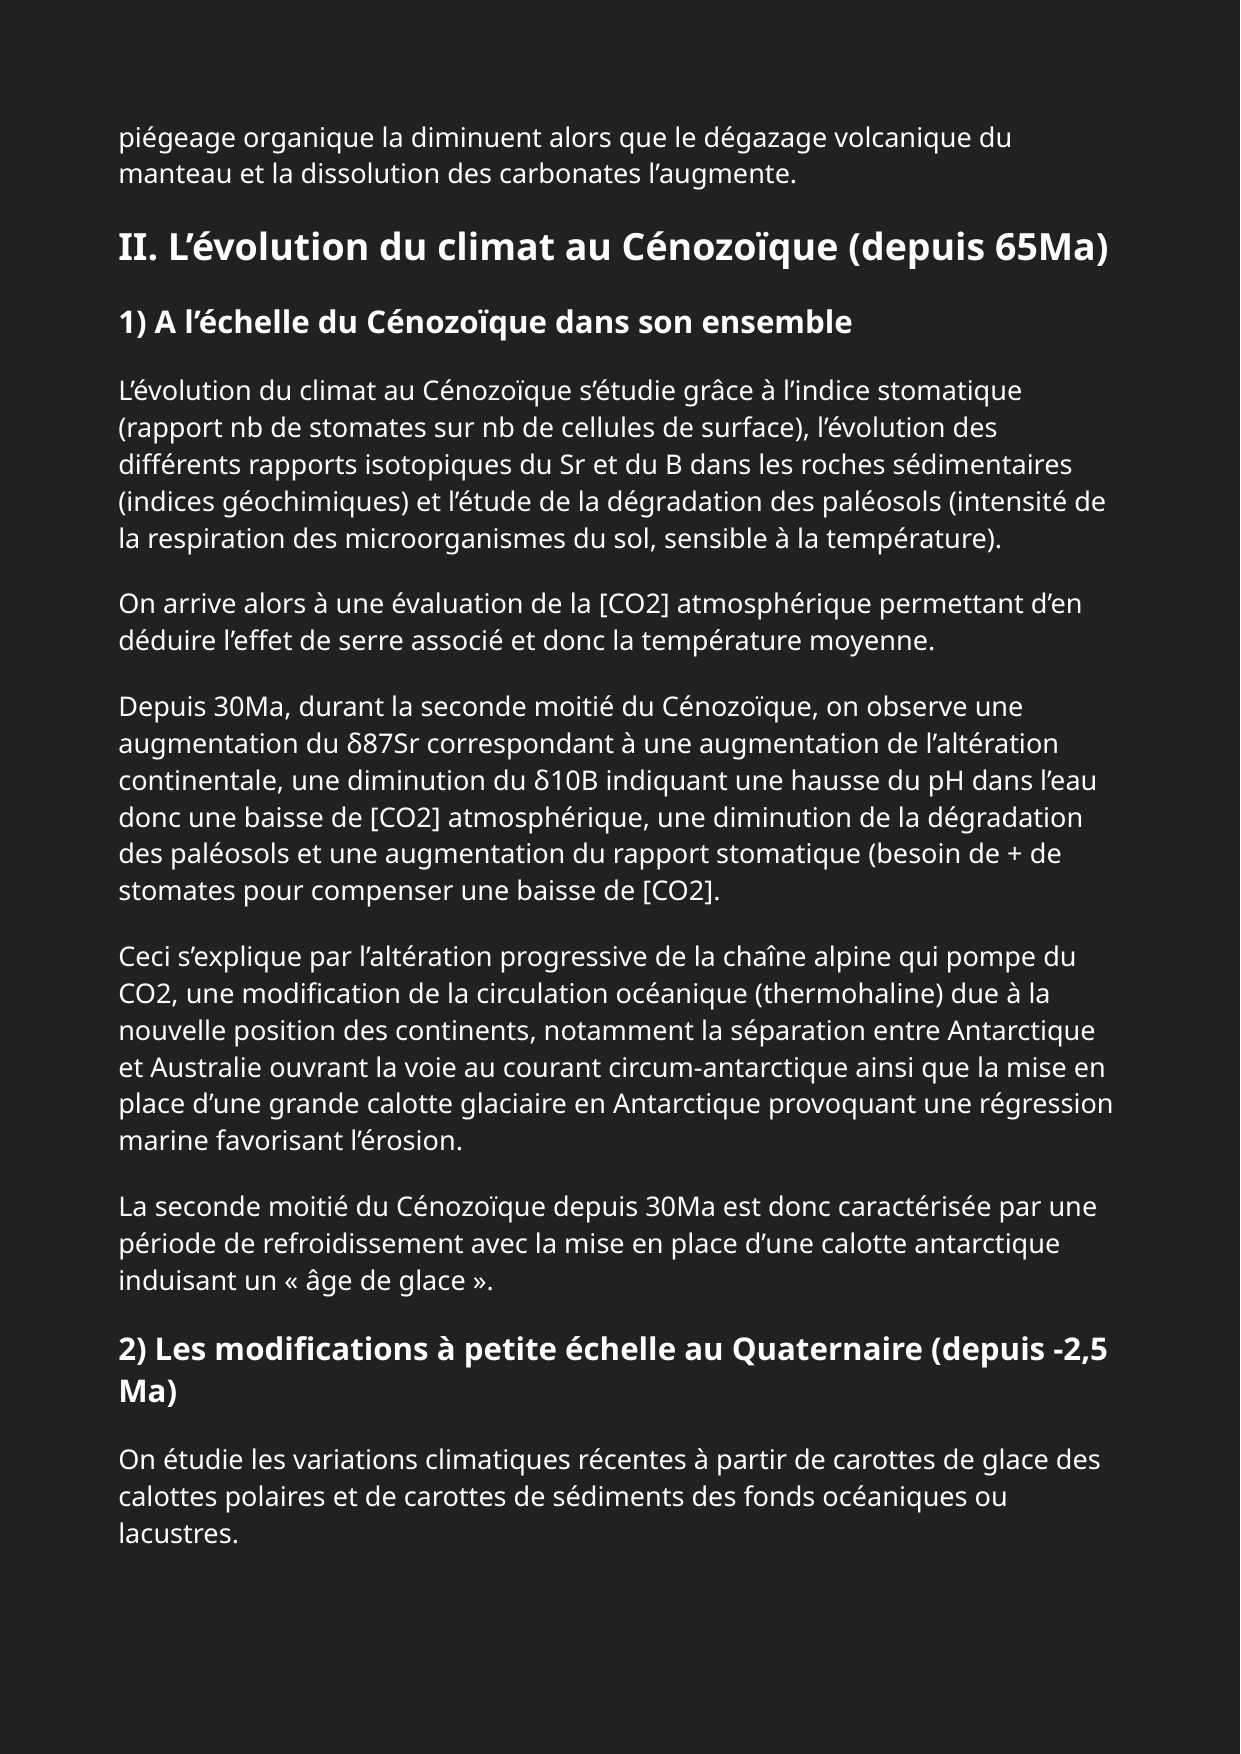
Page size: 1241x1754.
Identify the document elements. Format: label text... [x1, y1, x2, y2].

text Ceci s’explique par l’altération progressive de la chaîne alpine qui pompe du CO2, une modification de la circulation océanique (thermohaline) due à la nouvelle position des continents, notamment la séparation entre Antarctique et Australie ouvrant la voie au courant circum-antarctique ainsi que la mise en place d’une grande calotte glaciaire en Antarctique provoquant une régression marine favorisant l’érosion. [118, 937, 1122, 1159]
text II. L’évolution du climat au Cénozoïque (depuis 65Ma) [118, 221, 1122, 272]
text On arrive alors à une évaluation de la [CO2] atmosphérique permettant d’en déduire l’effet de serre associé et donc la température moyenne. [118, 585, 1122, 659]
text On étudie les variations climatiques récentes à partir de carottes de glace des calottes polaires et de carottes de sédiments des fonds océaniques ou lacustres. [118, 1441, 1122, 1551]
text piégeage organique la diminuent alors que le dégazage volcanique du manteau et la dissolution des carbonates l’augmente. [118, 118, 1122, 192]
text La seconde moitié du Cénozoïque depuis 30Ma est donc caractérisée par une période de refroidissement avec la mise en place d’une calotte antarctique induisant un « âge de glace ». [118, 1187, 1122, 1298]
text 1) A l’échelle du Cénozoïque dans son ensemble [118, 300, 1122, 343]
text 2) Les modifications à petite échelle au Quaternaire (depuis -2,5 Ma) [118, 1327, 1122, 1412]
text Depuis 30Ma, durant la seconde moitié du Cénozoïque, on observe une augmentation du δ87Sr correspondant à une augmentation de l’altération continentale, une diminution du δ10B indiquant une hausse du pH dans l’eau donc une baisse de [CO2] atmosphérique, une diminution de la dégradation des paléosols et une augmentation du rapport stomatique (besoin de + de stomates pour compenser une baisse de [CO2]. [118, 687, 1122, 909]
text L’évolution du climat au Cénozoïque s’étudie grâce à l’indice stomatique (rapport nb de stomates sur nb de cellules de surface), l’évolution des différents rapports isotopiques du Sr et du B dans les roches sédimentaires (indices géochimiques) et l’étude de la dégradation des paléosols (intensité de la respiration des microorganismes du sol, sensible à la température). [118, 372, 1122, 556]
